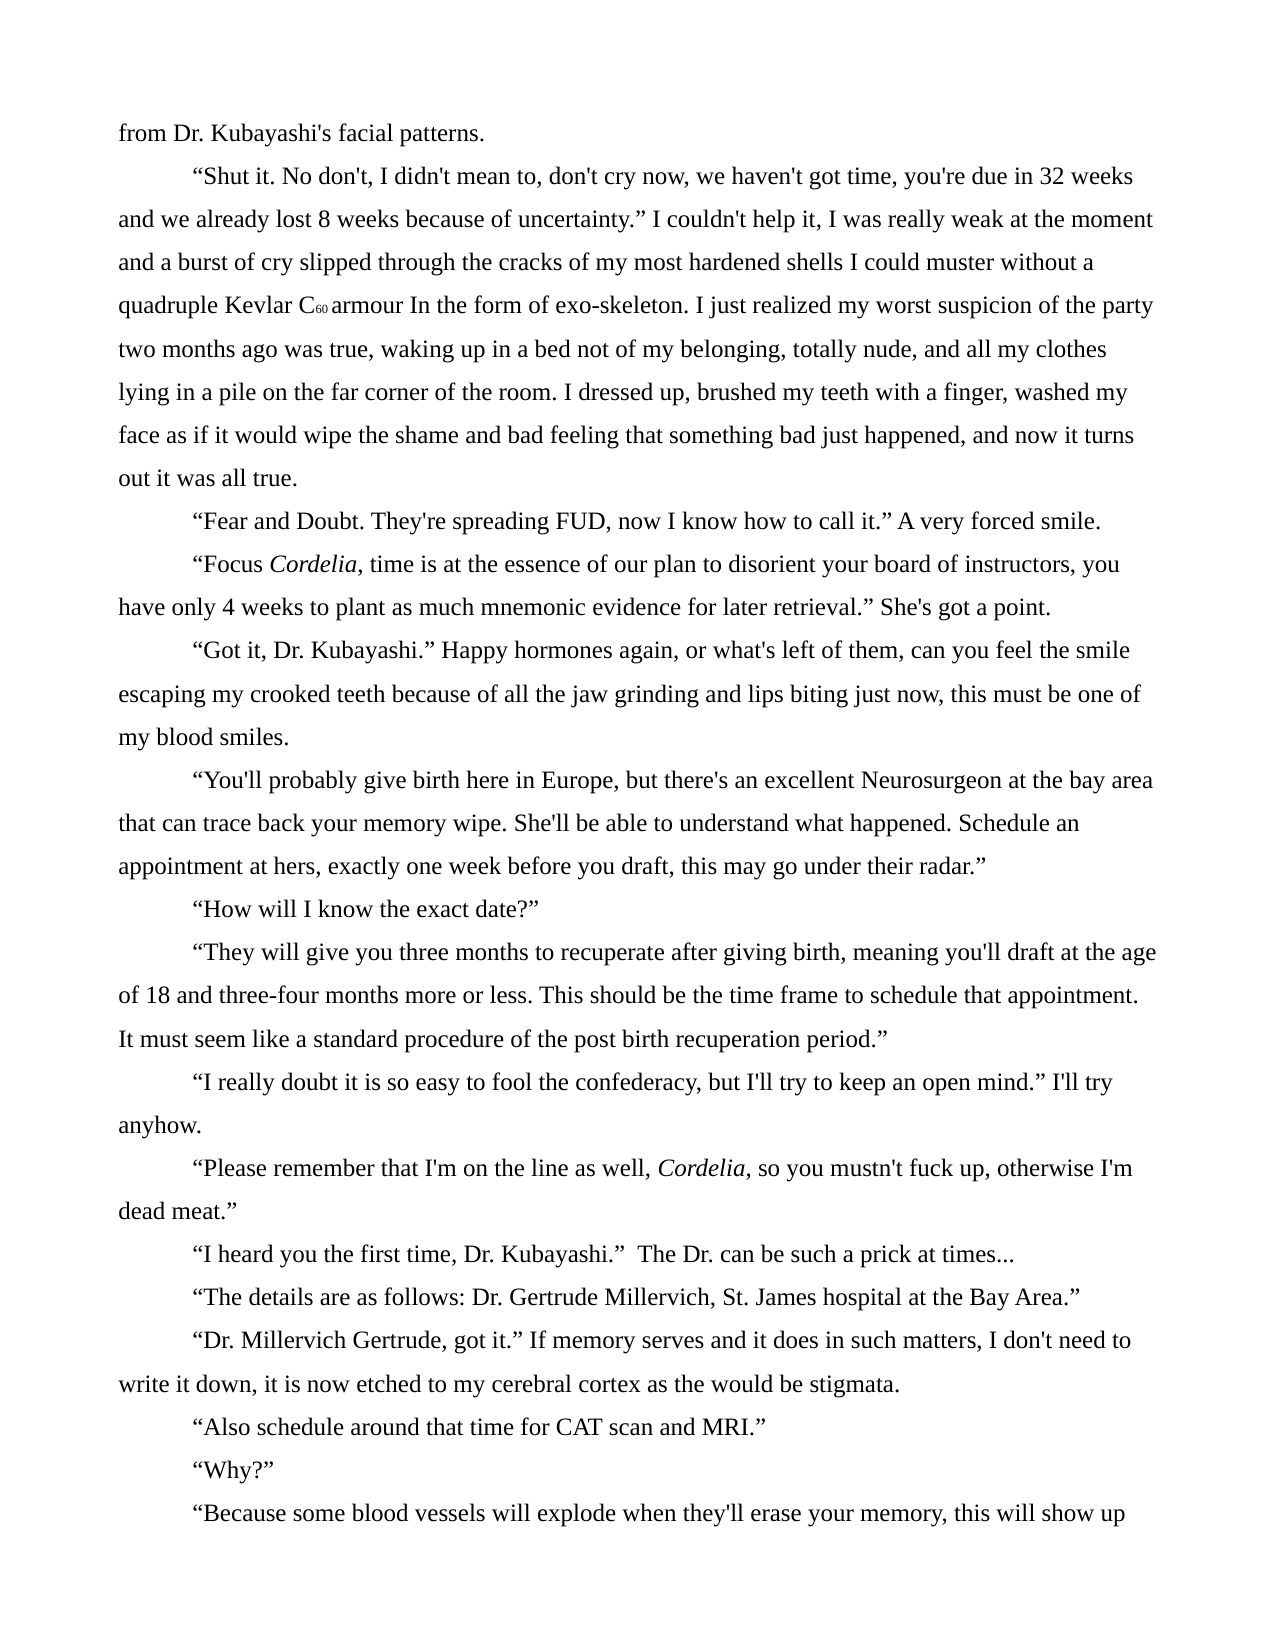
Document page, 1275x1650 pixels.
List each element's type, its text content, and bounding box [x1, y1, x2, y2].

text “Why?” [118, 1455, 1157, 1484]
text “Because some blood vessels will explode when they'll erase your memory, this will show up [118, 1498, 1157, 1527]
text from Dr. Kubayashi's facial patterns. [118, 118, 1157, 147]
text “Please remember that I'm on the line as well, Cordelia, so you mustn't fuck up, otherwise I'm dead meat.” [118, 1153, 1157, 1225]
text “I really doubt it is so easy to fool the confederacy, but I'll try to keep an open mind.” I'll try anyhow. [118, 1067, 1157, 1139]
text “How will I know the exact date?” [118, 894, 1157, 923]
text “Fear and Doubt. They're spreading FUD, now I know how to call it.” A very forced smile. [118, 506, 1157, 535]
text “Dr. Millervich Gertrude, got it.” If memory serves and it does in such matters, I don't need to write it down, it is now etched to my cerebral cortex as the would be stigmata. [118, 1326, 1157, 1397]
text “Shut it. No don't, I didn't mean to, don't cry now, we haven't got time, you're due in 32 weeks and we already lost 8 weeks because of uncertainty.” I couldn't help it, I was really weak at the moment and a burst of cry slipped through the cracks of my most hardened shells I could muster without a quadruple Kevlar C60 armour In the form of exo-skeleton. I just realized my worst suspicion of the party two months ago was true, waking up in a bed not of my belonging, totally nude, and all my clothes lying in a pile on the far corner of the room. I dressed up, brushed my teeth with a finger, washed my face as if it would wipe the shame and bad feeling that something bad just happened, and now it turns out it was all true. [118, 161, 1157, 492]
text “They will give you three months to recuperate after giving birth, meaning you'll draft at the age of 18 and three-four months more or less. This should be the time frame to schedule that appointment. It must seem like a standard procedure of the post birth recuperation period.” [118, 937, 1157, 1052]
text “Got it, Dr. Kubayashi.” Happy hormones again, or what's left of them, can you feel the smile escaping my crooked teeth because of all the jaw grinding and lips biting just now, this must be one of my blood smiles. [118, 636, 1157, 751]
text “Also schedule around that time for CAT scan and MRI.” [118, 1412, 1157, 1441]
text “The details are as follows: Dr. Gertrude Millervich, St. James hospital at the Bay Area.” [118, 1282, 1157, 1311]
text “You'll probably give birth here in Europe, but there's an excellent Neurosurgeon at the bay area that can trace back your memory wipe. She'll be able to understand what happened. Schedule an appointment at hers, exactly one week before you draft, this may go under their radar.” [118, 765, 1157, 880]
text “I heard you the first time, Dr. Kubayashi.” The Dr. can be such a prick at times... [118, 1239, 1157, 1268]
text “Focus Cordelia, time is at the essence of our plan to disorient your board of instructors, you have only 4 weeks to plant as much mnemonic evidence for later retrieval.” She's got a point. [118, 549, 1157, 621]
